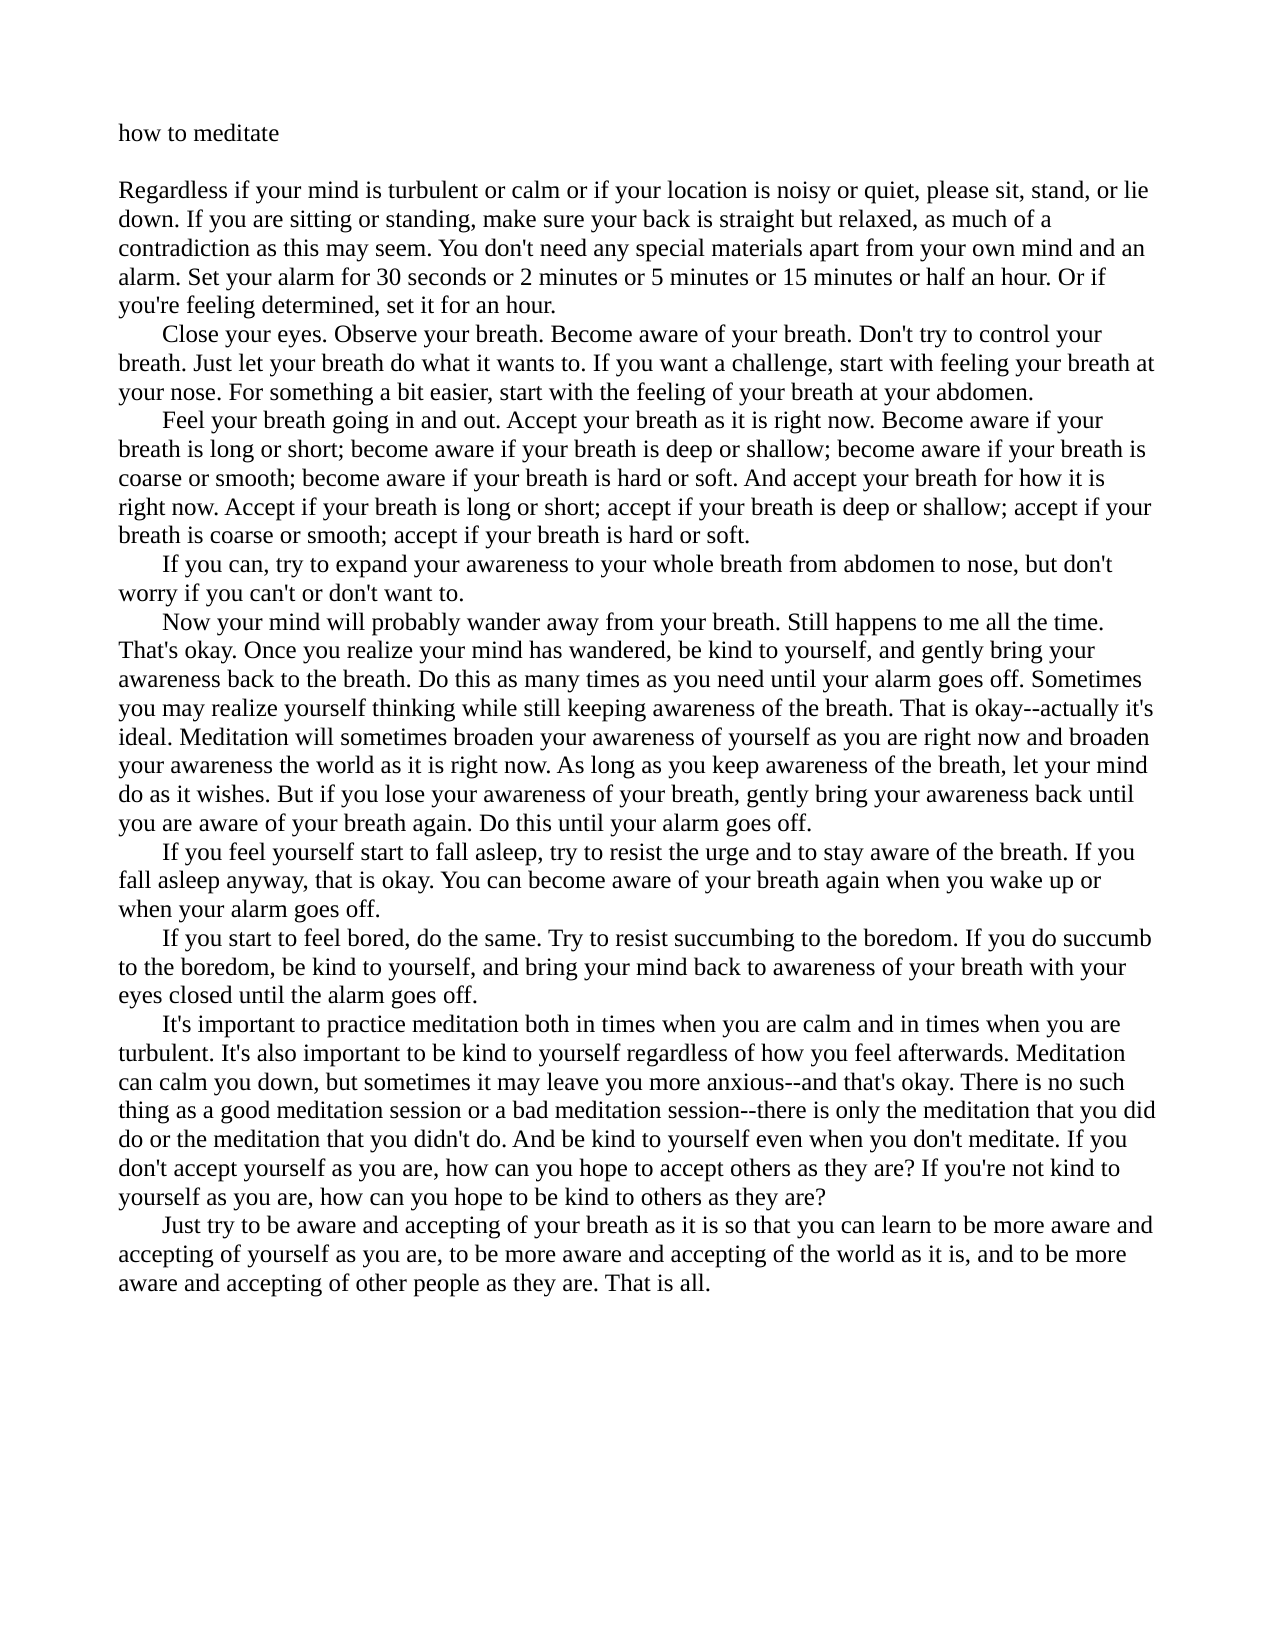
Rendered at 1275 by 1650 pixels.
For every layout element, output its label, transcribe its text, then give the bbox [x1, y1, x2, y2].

text Now your mind will probably wander away from your breath. Still happens to me all the time. That's okay. Once you realize your mind has wandered, be kind to yourself, and gently bring your awareness back to the breath. Do this as many times as you need until your alarm goes off. Sometimes you may realize yourself thinking while still keeping awareness of the breath. That is okay--actually it's ideal. Meditation will sometimes broaden your awareness of yourself as you are right now and broaden your awareness the world as it is right now. As long as you keep awareness of the breath, let your mind do as it wishes. But if you lose your awareness of your breath, gently bring your awareness back until you are aware of your breath again. Do this until your alarm goes off. [118, 607, 1157, 837]
text If you start to feel bored, do the same. Try to resist succumbing to the boredom. If you do succumb to the boredom, be kind to yourself, and bring your mind back to awareness of your breath with your eyes closed until the alarm goes off. [118, 923, 1157, 1009]
text Just try to be aware and accepting of your breath as it is so that you can learn to be more aware and accepting of yourself as you are, to be more aware and accepting of the world as it is, and to be more aware and accepting of other people as they are. That is all. [118, 1211, 1157, 1297]
text If you feel yourself start to fall asleep, try to resist the urge and to stay aware of the breath. If you fall asleep anyway, that is okay. You can become aware of your breath again when you wake up or when your alarm goes off. [118, 837, 1157, 923]
text Regardless if your mind is turbulent or calm or if your location is noisy or quiet, please sit, stand, or lie down. If you are sitting or standing, make sure your back is straight but relaxed, as much of a contradiction as this may seem. You don't need any special materials apart from your own mind and an alarm. Set your alarm for 30 seconds or 2 minutes or 5 minutes or 15 minutes or half an hour. Or if you're feeling determined, set it for an hour. [118, 176, 1157, 319]
text If you can, try to expand your awareness to your whole breath from abdomen to nose, but don't worry if you can't or don't want to. [118, 549, 1157, 607]
text Feel your breath going in and out. Accept your breath as it is right now. Become aware if your breath is long or short; become aware if your breath is deep or shallow; become aware if your breath is coarse or smooth; become aware if your breath is hard or soft. And accept your breath for how it is right now. Accept if your breath is long or short; accept if your breath is deep or shallow; accept if your breath is coarse or smooth; accept if your breath is hard or soft. [118, 406, 1157, 549]
text It's important to practice meditation both in times when you are calm and in times when you are turbulent. It's also important to be kind to yourself regardless of how you feel afterwards. Meditation can calm you down, but sometimes it may leave you more anxious--and that's okay. There is no such thing as a good meditation session or a bad meditation session--there is only the meditation that you did do or the meditation that you didn't do. And be kind to yourself even when you don't meditate. If you don't accept yourself as you are, how can you hope to accept others as they are? If you're not kind to yourself as you are, how can you hope to be kind to others as they are? [118, 1009, 1157, 1211]
text Close your eyes. Observe your breath. Become aware of your breath. Don't try to control your breath. Just let your breath do what it wants to. If you want a challenge, start with feeling your breath at your nose. For something a bit easier, start with the feeling of your breath at your abdomen. [118, 319, 1157, 406]
text how to meditate [118, 118, 1157, 147]
